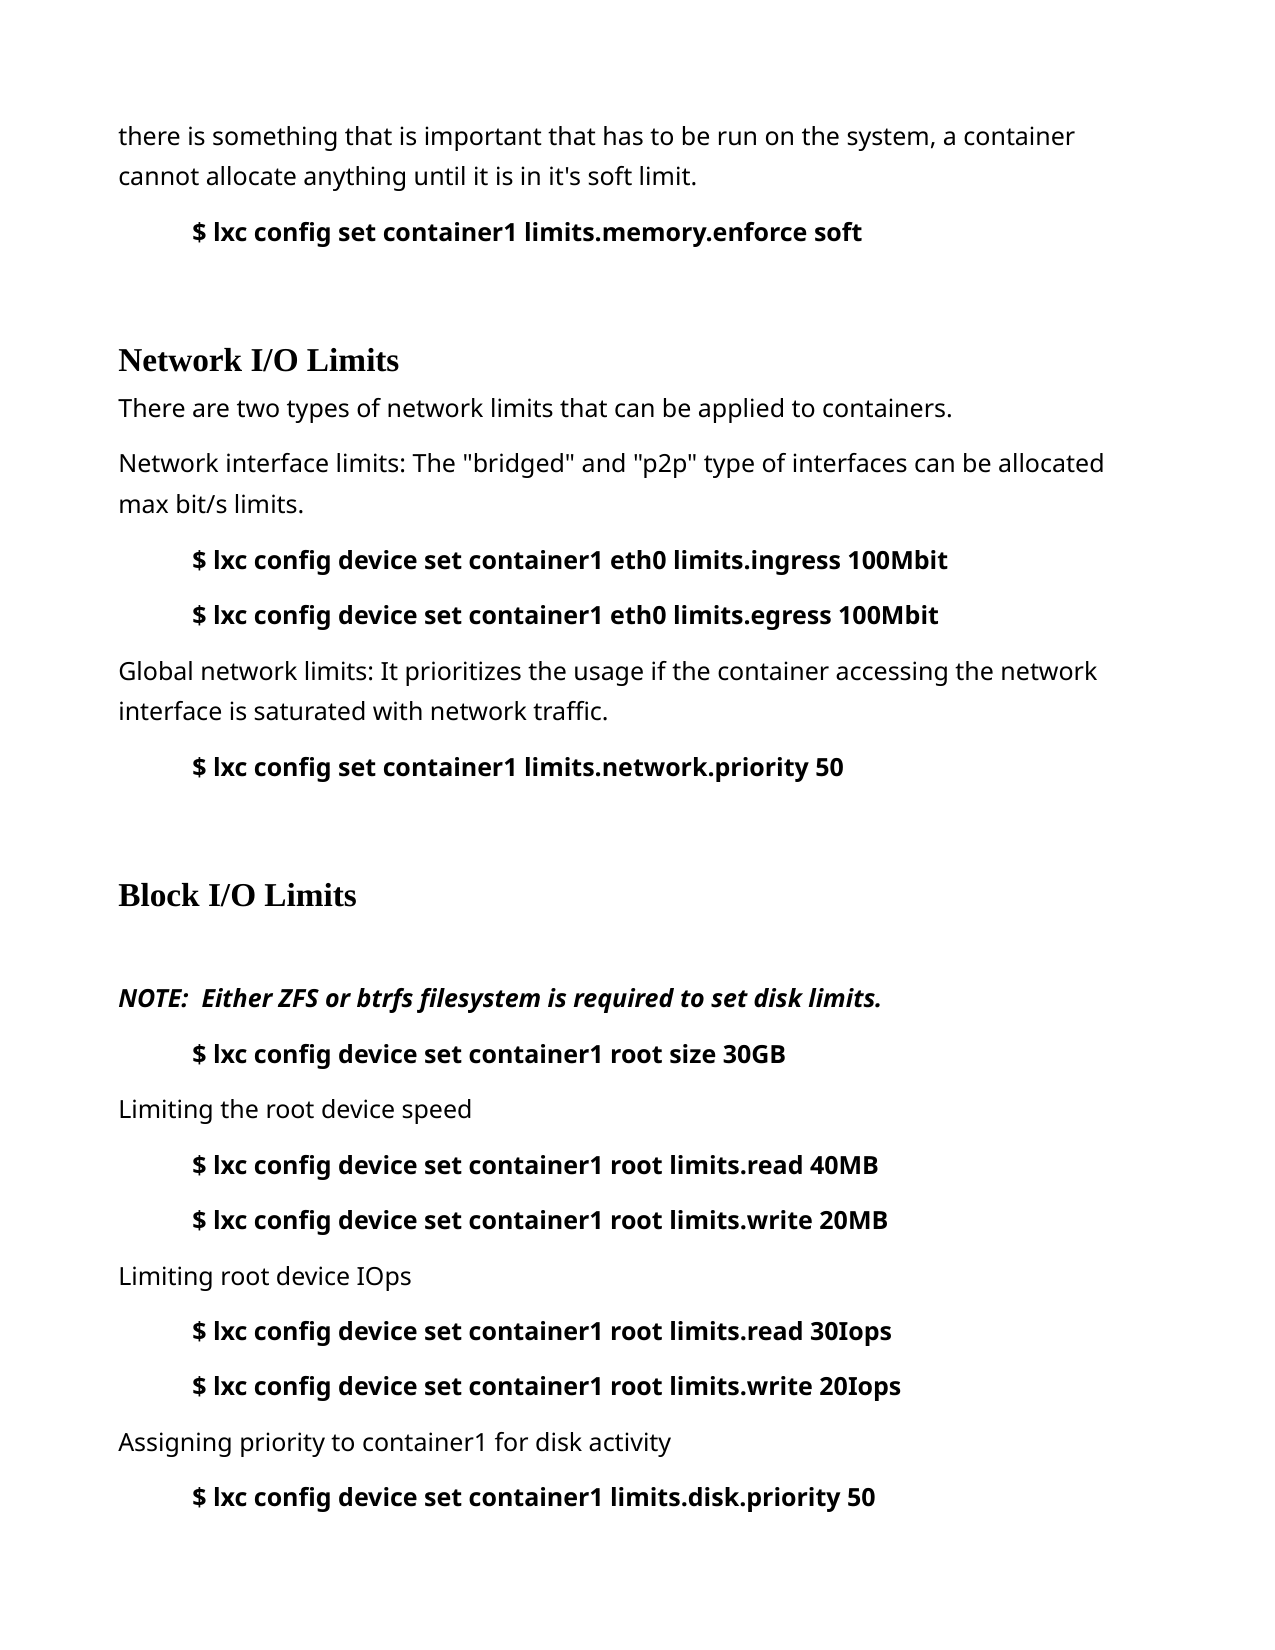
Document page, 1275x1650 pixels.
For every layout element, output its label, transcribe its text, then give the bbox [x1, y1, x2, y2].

text $ lxc config device set container1 eth0 limits.ingress 100Mbit [192, 542, 1157, 576]
text $ lxc config device set container1 root size 30GB [192, 1036, 1157, 1071]
text $ lxc config set container1 limits.network.priority 50 [192, 749, 1157, 783]
text Global network limits: It prioritizes the usage if the container accessing the network interface is saturated with network traffic. [118, 653, 1157, 728]
text Network interface limits: The "bridged" and "p2p" type of interfaces can be allocated max bit/s limits. [118, 446, 1157, 521]
text $ lxc config set container1 limits.memory.enforce soft [192, 214, 1157, 248]
text Limiting the root device speed [118, 1092, 1157, 1126]
text $ lxc config device set container1 limits.disk.priority 50 [192, 1480, 1157, 1514]
subtitle Block I/O Limits [118, 875, 1157, 913]
text $ lxc config device set container1 root limits.read 40MB [192, 1147, 1157, 1181]
text $ lxc config device set container1 root limits.write 20Iops [192, 1369, 1157, 1403]
subtitle Network I/O Limits [118, 340, 1157, 378]
text There are two types of network limits that can be applied to containers. [118, 391, 1157, 425]
text Assigning priority to container1 for disk activity [118, 1424, 1157, 1458]
text $ lxc config device set container1 root limits.write 20MB [192, 1203, 1157, 1237]
text NOTE: Either ZFS or btrfs filesystem is required to set disk limits. [118, 981, 1157, 1015]
text $ lxc config device set container1 eth0 limits.egress 100Mbit [192, 598, 1157, 632]
text Limiting root device IOps [118, 1258, 1157, 1292]
text there is something that is important that has to be run on the system, a container cannot allocate anything until it is in it's soft limit. [118, 118, 1157, 193]
text $ lxc config device set container1 root limits.read 30Iops [192, 1313, 1157, 1348]
